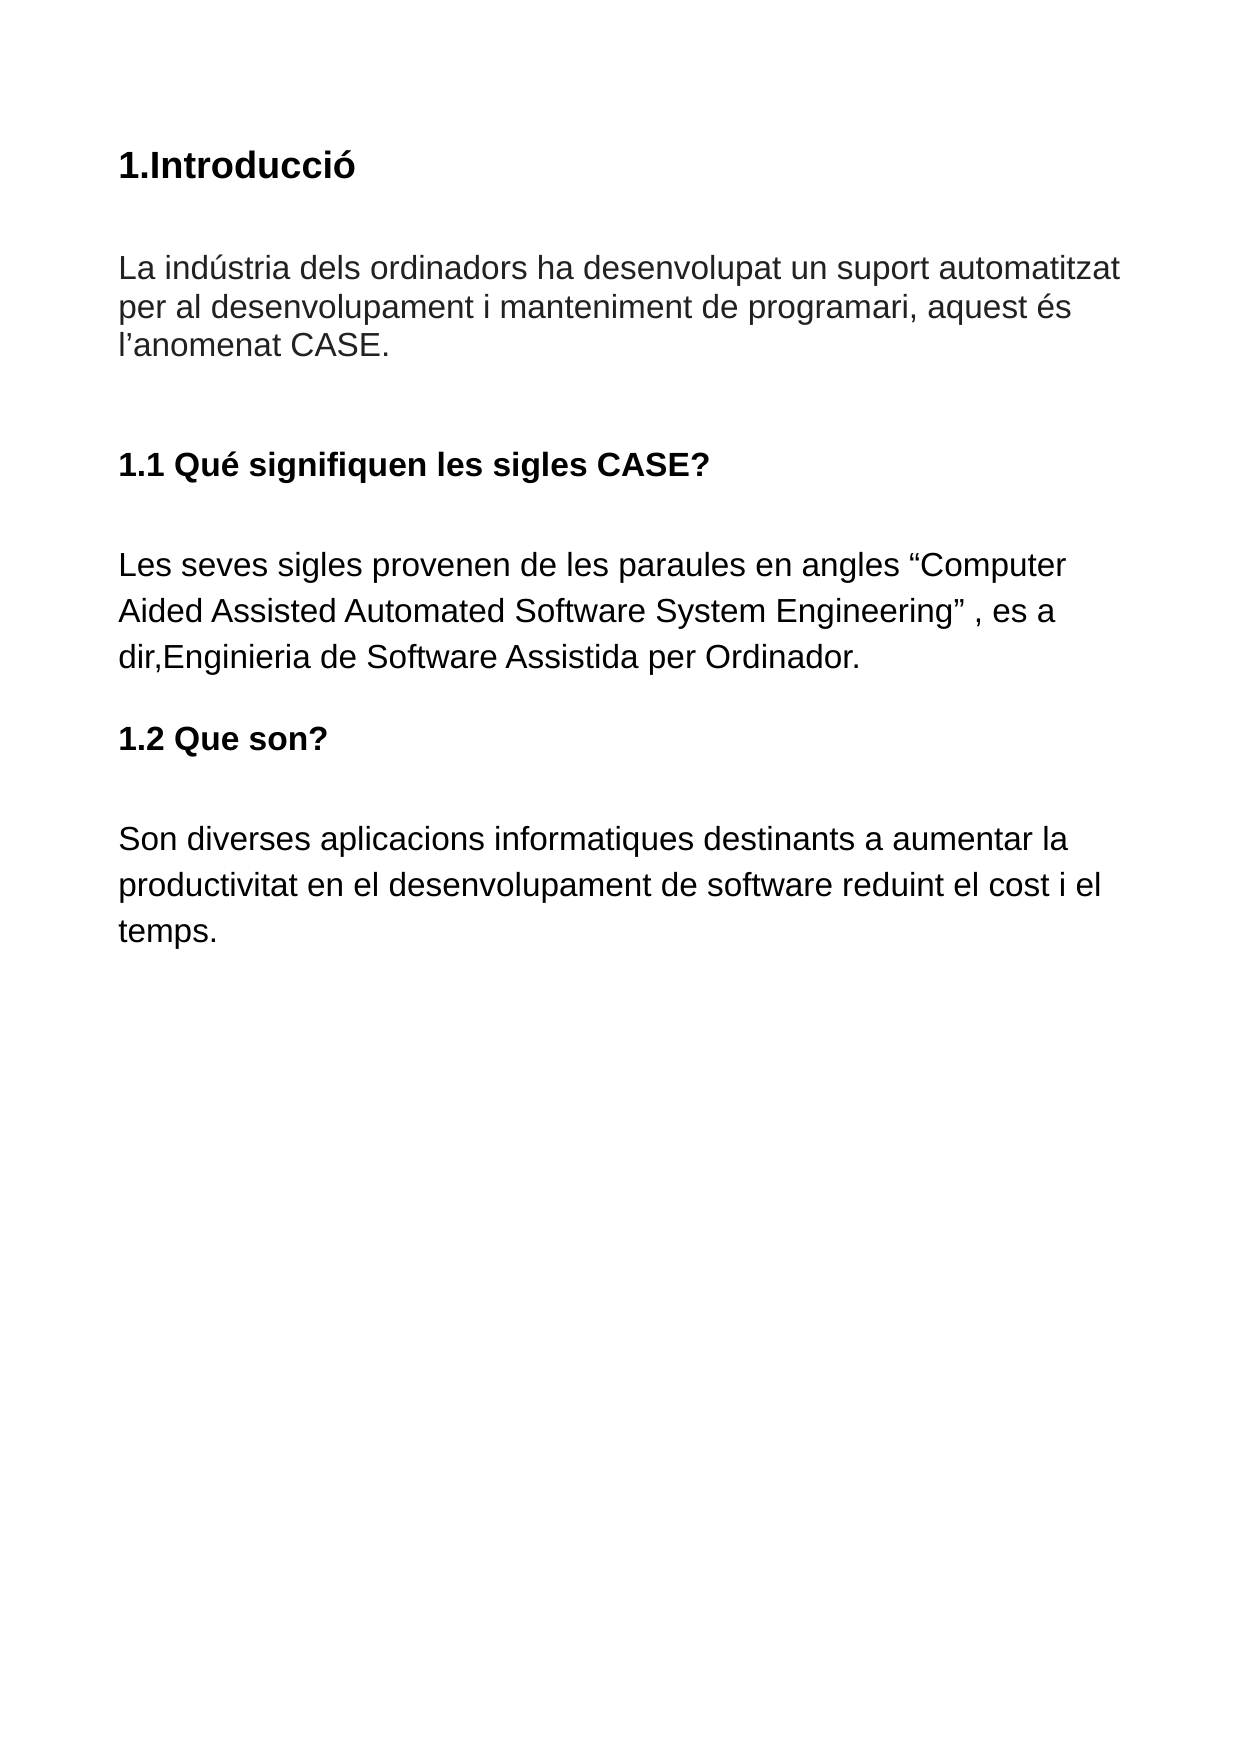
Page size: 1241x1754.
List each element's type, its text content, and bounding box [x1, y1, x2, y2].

text La indústria dels ordinadors ha desenvolupat un suport automatitzat per al desenvolupament i manteniment de programari, aquest és l’anomenat CASE. [118, 248, 1122, 364]
text Les seves sigles provenen de les paraules en angles “Computer Aided Assisted Automated Software System Engineering” , es a dir,Enginieria de Software Assistida per Ordinador. [118, 545, 1122, 676]
text Son diverses aplicacions informatiques destinants a aumentar la productivitat en el desenvolupament de software reduint el cost i el temps. [118, 819, 1122, 949]
subtitle 1.2 Que son? [118, 719, 1122, 757]
subtitle 1.Introducció [118, 143, 1122, 187]
subtitle 1.1 Qué signifiquen les sigles CASE? [118, 445, 1122, 484]
